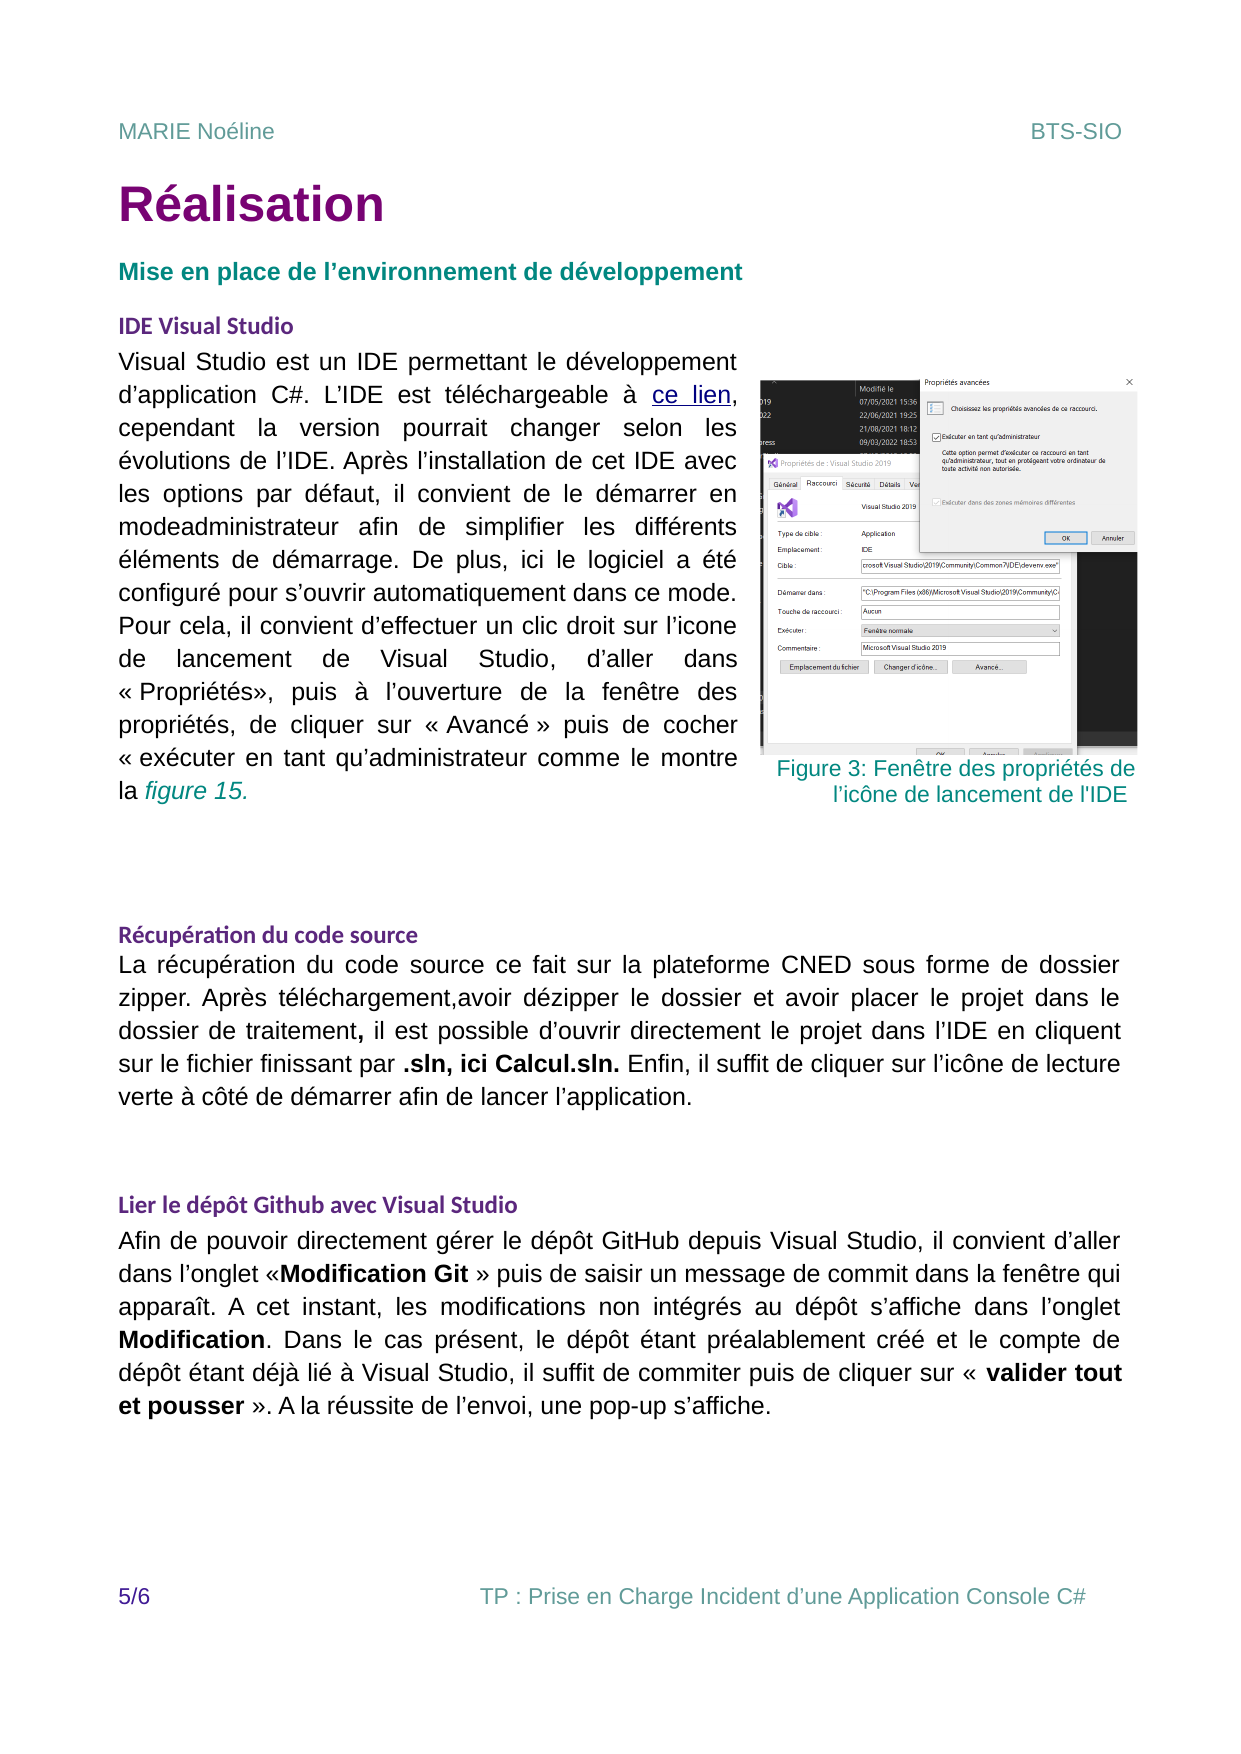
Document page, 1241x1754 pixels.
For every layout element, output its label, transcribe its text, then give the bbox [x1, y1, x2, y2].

text Afin de pouvoir directement gérer le dépôt GitHub depuis Visual Studio, il convient d’aller dans l’onglet «Modification Git » puis de saisir un message de commit dans la fenêtre qui apparaît. A cet instant, les modifications non intégrés au dépôt s’affiche dans l’onglet Modification. Dans le cas présent, le dépôt étant préalablement créé et le compte de dépôt étant déjà lié à Visual Studio, il suffit de commiter puis de cliquer sur « valider tout et pousser ». A la réussite de l’envoi, une pop-up s’affiche. [118, 1226, 1122, 1420]
text Visual Studio est un IDE permettant le développement d’application C#. L’IDE est téléchargeable à ce lien, cependant la version pourrait changer selon les évolutions de l’IDE. Après l’installation de cet IDE avec les options par défaut, il convient de le démarrer en modeadministrateur afin de simplifier les différents éléments de démarrage. De plus, ici le logiciel a été configuré pour s’ouvrir automatiquement dans ce mode. Pour cela, il convient d’effectuer un clic droit sur l’icone de lancement de Visual Studio, d’aller dans « Propriétés», puis à l’ouverture de la fenêtre des propriétés, de cliquer sur « Avancé » puis de cocher « exécuter en tant qu’administrateur comme le montre la figure 15. [118, 347, 1148, 805]
subtitle IDE Visual Studio [118, 310, 1122, 341]
picture [760, 379, 1138, 755]
text La récupération du code source ce fait sur la plateforme CNED sous forme de dossier zipper. Après téléchargement,avoir dézipper le dossier et avoir placer le projet dans le dossier de traitement, il est possible d’ouvrir directement le projet dans l’IDE en cliquent sur le fichier finissant par .sln, ici Calcul.sln. Enfin, il suffit de cliquer sur l’icône de lecture verte à côté de démarrer afin de lancer l’application. [118, 949, 1122, 1110]
text Figure 3: Fenêtre des propriétés de l’icône de lancement de l'IDE [738, 376, 1148, 807]
subtitle Réalisation [118, 174, 1122, 231]
subtitle Mise en place de l’environnement de développement [118, 256, 1122, 285]
subtitle Récupération du code source [118, 919, 1122, 949]
subtitle Lier le dépôt Github avec Visual Studio [118, 1189, 1122, 1220]
